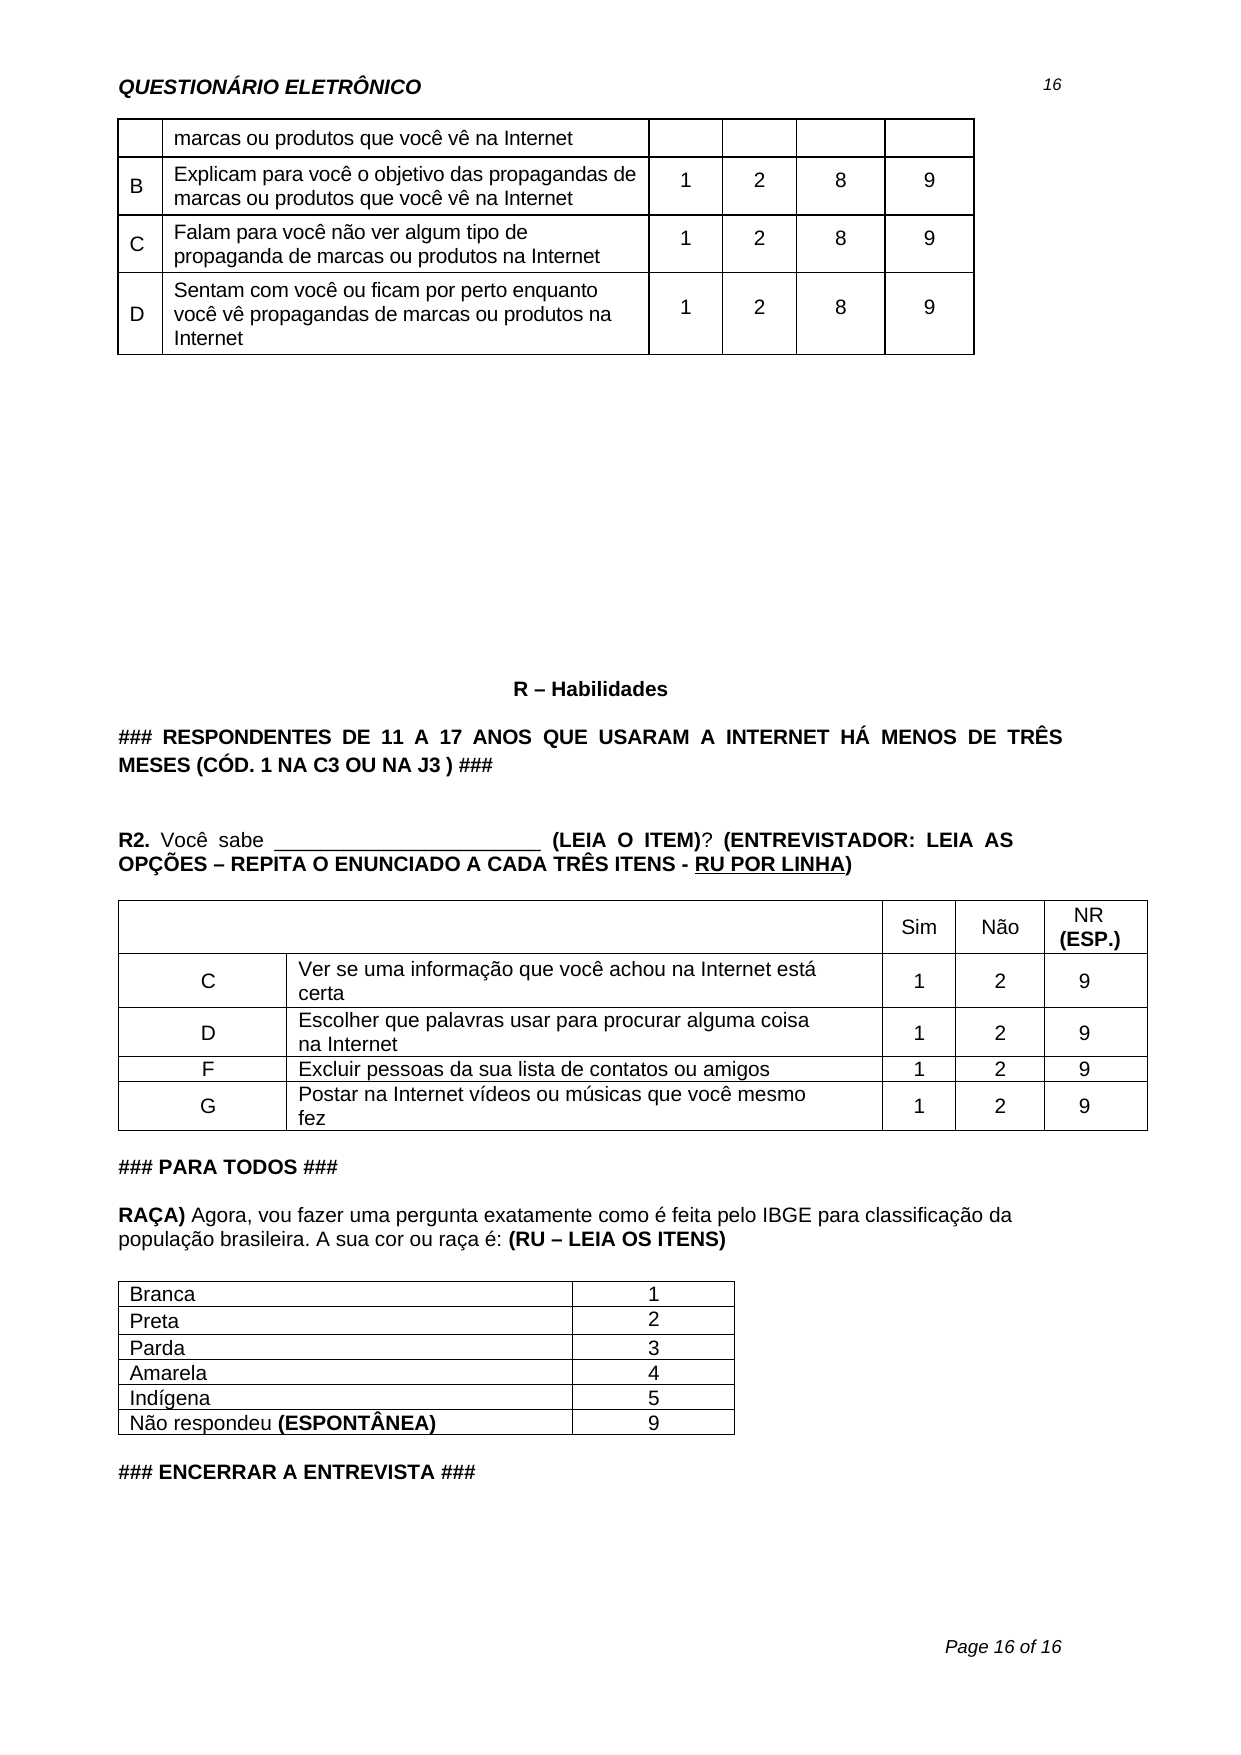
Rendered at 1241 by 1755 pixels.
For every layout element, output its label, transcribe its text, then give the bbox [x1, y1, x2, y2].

table_cell Explicam para você o objetivo das propagandas de marcas ou produtos que você vê na Internet [163, 158, 648, 214]
table_header NR (ESP.) [1045, 901, 1147, 952]
subtitle R – Habilidades [118, 677, 1063, 701]
table_cell 1 [883, 1057, 955, 1081]
table_cell 2 [956, 1057, 1044, 1081]
table_cell 1 [883, 954, 955, 1007]
table_cell Postar na Internet vídeos ou músicas que você mesmo fez [287, 1082, 882, 1130]
table_cell 9 [886, 216, 973, 272]
table_cell 9 [886, 273, 973, 353]
table_cell [119, 120, 162, 156]
table_cell 2 [723, 273, 796, 353]
table_cell Indígena [119, 1385, 572, 1409]
table_cell Preta [119, 1307, 572, 1334]
table_cell C [119, 216, 162, 272]
table_cell 8 [797, 273, 884, 353]
table_cell C [119, 954, 286, 1007]
table_cell 9 [1045, 1082, 1147, 1130]
text R2. Você sabe _______________________ (LEIA O ITEM)? (ENTREVISTADOR: LEIA AS OPÇÕES – REPITA O ENUNCIADO A CADA TRÊS ITENS - RU POR LINHA) [118, 828, 1014, 876]
table_header [119, 901, 882, 952]
table_cell Escolher que palavras usar para procurar alguma coisa na Internet [287, 1008, 882, 1056]
table_header Branca [119, 1282, 572, 1306]
table_cell 2 [956, 1082, 1044, 1130]
table_cell 2 [573, 1307, 734, 1334]
table_cell Sentam com você ou ficam por perto enquanto você vê propagandas de marcas ou produtos na Internet [163, 273, 648, 353]
table_header Sim [883, 901, 955, 952]
table_cell [723, 120, 796, 156]
table_cell D [119, 1008, 286, 1056]
table_header 1 [573, 1282, 734, 1306]
table_cell 1 [650, 158, 722, 214]
text RAÇA) Agora, vou fazer uma pergunta exatamente como é feita pelo IBGE para classificação da população brasileira. A sua cor ou raça é: (RU – LEIA OS ITENS) [118, 1203, 1063, 1251]
table_cell Não respondeu (ESPONTÂNEA) [119, 1410, 572, 1434]
table_cell [650, 120, 722, 156]
table_cell 2 [723, 158, 796, 214]
table_cell 2 [956, 1008, 1044, 1056]
table_cell Excluir pessoas da sua lista de contatos ou amigos [287, 1057, 882, 1081]
table_cell 5 [573, 1385, 734, 1409]
table_cell 9 [886, 158, 973, 214]
table_cell [797, 120, 884, 156]
table_cell B [119, 158, 162, 214]
table_cell Parda [119, 1335, 572, 1359]
table_cell 9 [573, 1410, 734, 1434]
table_cell 9 [1045, 1008, 1147, 1056]
table_cell [886, 120, 973, 156]
table_cell 4 [573, 1360, 734, 1384]
table_cell 8 [797, 216, 884, 272]
table_cell 2 [723, 216, 796, 272]
table_cell D [119, 273, 162, 353]
table_cell marcas ou produtos que você vê na Internet [163, 120, 648, 156]
table_cell 9 [1045, 954, 1147, 1007]
table_cell Ver se uma informação que você achou na Internet está certa [287, 954, 882, 1007]
text ### PARA TODOS ### [118, 1155, 1063, 1179]
text ### ENCERRAR A ENTREVISTA ### [118, 1459, 1063, 1484]
table_cell Falam para você não ver algum tipo de propaganda de marcas ou produtos na Internet [163, 216, 648, 272]
table_cell 2 [956, 954, 1044, 1007]
table_cell 1 [650, 216, 722, 272]
table_cell 1 [883, 1008, 955, 1056]
table_cell Amarela [119, 1360, 572, 1384]
table_cell 9 [1045, 1057, 1147, 1081]
table_cell 1 [883, 1082, 955, 1130]
table_cell F [119, 1057, 286, 1081]
table_cell 1 [650, 273, 722, 353]
table_header Não [956, 901, 1044, 952]
text ### RESPONDENTES DE 11 A 17 ANOS QUE USARAM A INTERNET HÁ MENOS DE TRÊS MESES (CÓD. 1 NA C3 OU NA J3 ) ### [118, 725, 1063, 777]
table_cell 8 [797, 158, 884, 214]
table_cell 3 [573, 1335, 734, 1359]
table_cell G [119, 1082, 286, 1130]
